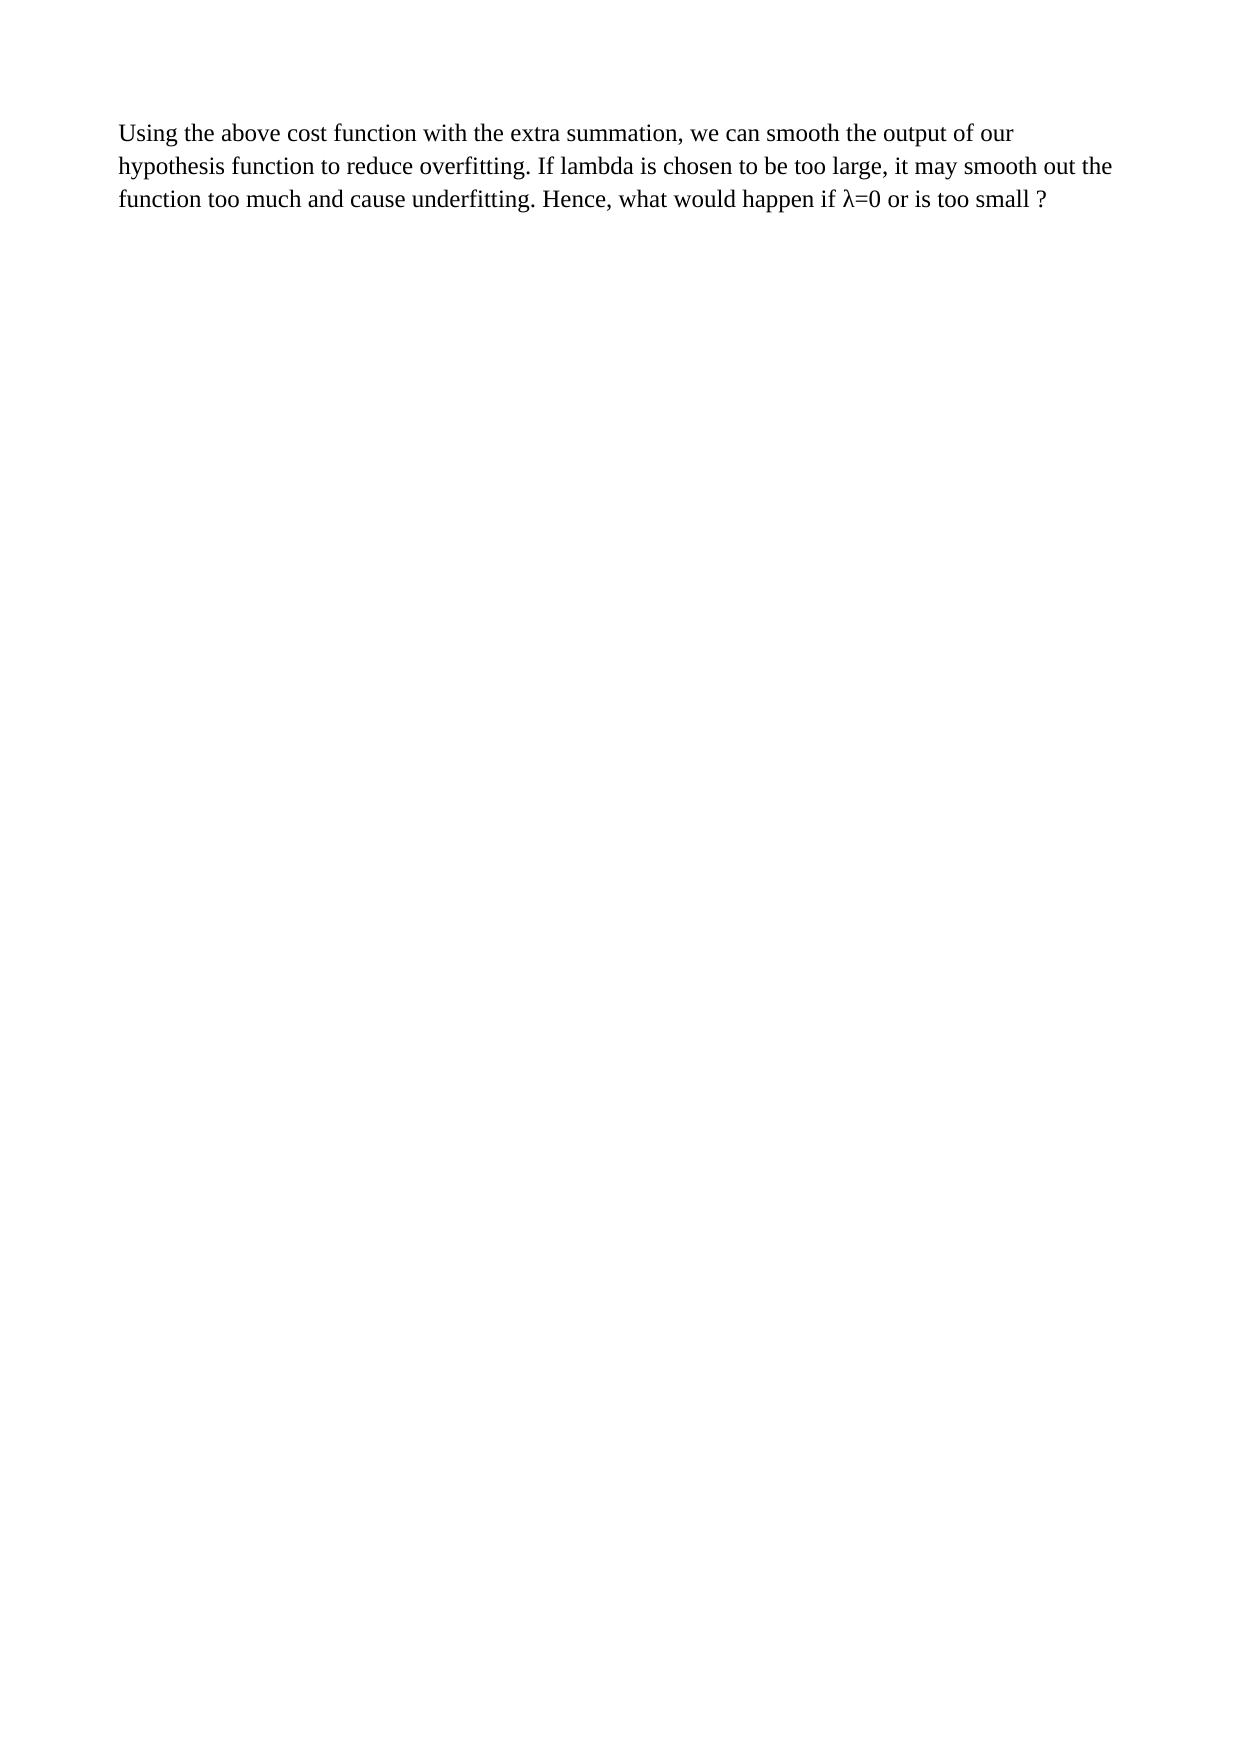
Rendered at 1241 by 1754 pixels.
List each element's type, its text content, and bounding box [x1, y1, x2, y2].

text Using the above cost function with the extra summation, we can smooth the output of our hypothesis function to reduce overfitting. If lambda is chosen to be too large, it may smooth out the function too much and cause underfitting. Hence, what would happen if λ=0 or is too small ? [118, 118, 1122, 213]
